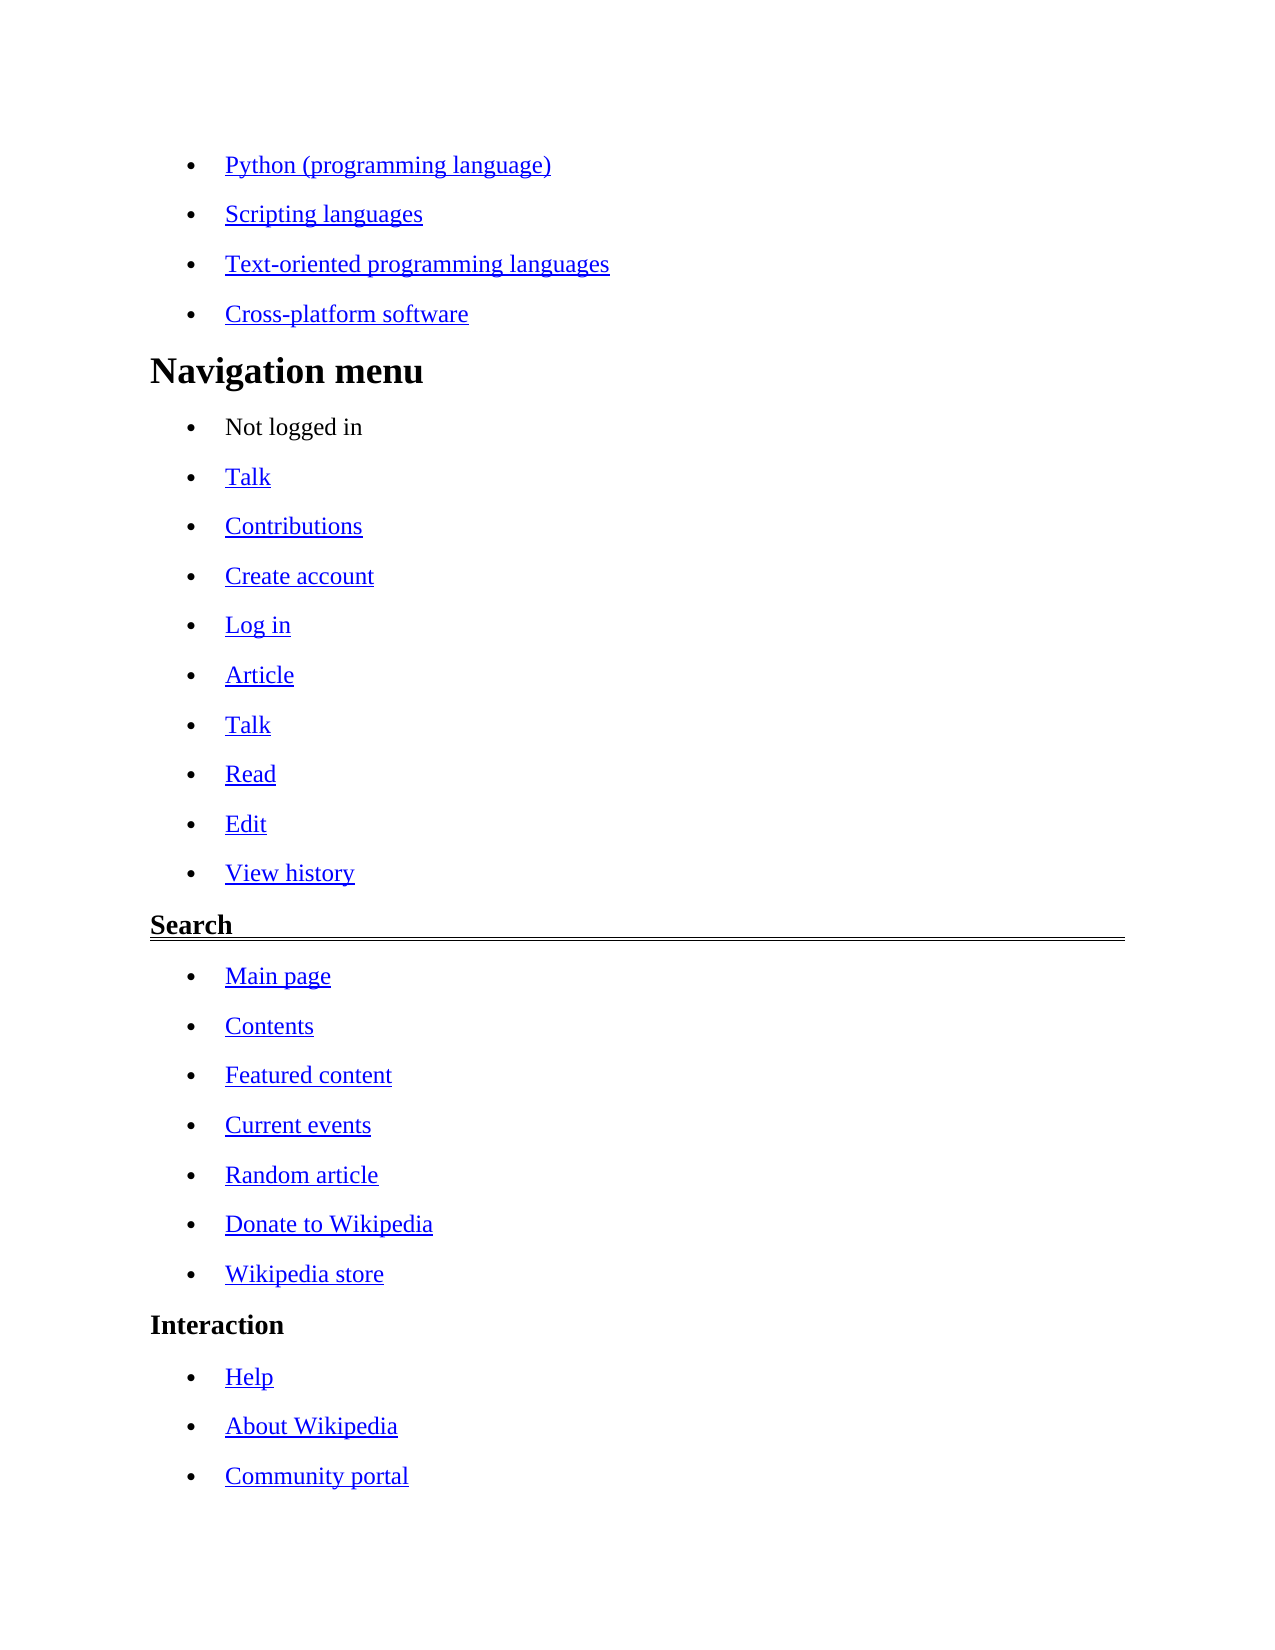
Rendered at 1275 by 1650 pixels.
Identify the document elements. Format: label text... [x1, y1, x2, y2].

list Not logged in [187, 412, 1125, 441]
list Contributions [187, 511, 1125, 540]
list Community portal [187, 1461, 1125, 1489]
list Edit [187, 809, 1125, 838]
list Random article [187, 1160, 1125, 1188]
list Talk [187, 710, 1125, 738]
list Donate to Wikipedia [187, 1209, 1125, 1238]
list View history [187, 858, 1125, 887]
list Cross-platform software [187, 299, 1125, 327]
list Read [187, 759, 1125, 788]
list Log in [187, 611, 1125, 639]
text Search [150, 908, 1125, 937]
list Featured content [187, 1061, 1125, 1089]
text Navigation menu [150, 348, 1125, 391]
list Wikipedia store [187, 1259, 1125, 1288]
list Contents [187, 1011, 1125, 1040]
list About Wikipedia [187, 1411, 1125, 1440]
list Text-oriented programming languages [187, 249, 1125, 278]
text Interaction [150, 1308, 1125, 1341]
list Article [187, 660, 1125, 689]
list Create account [187, 561, 1125, 590]
list Talk [187, 462, 1125, 491]
list Help [187, 1362, 1125, 1390]
list Python (programming language) [187, 150, 1125, 179]
list Scripting languages [187, 199, 1125, 228]
list Main page [187, 961, 1125, 990]
list Current events [187, 1110, 1125, 1139]
